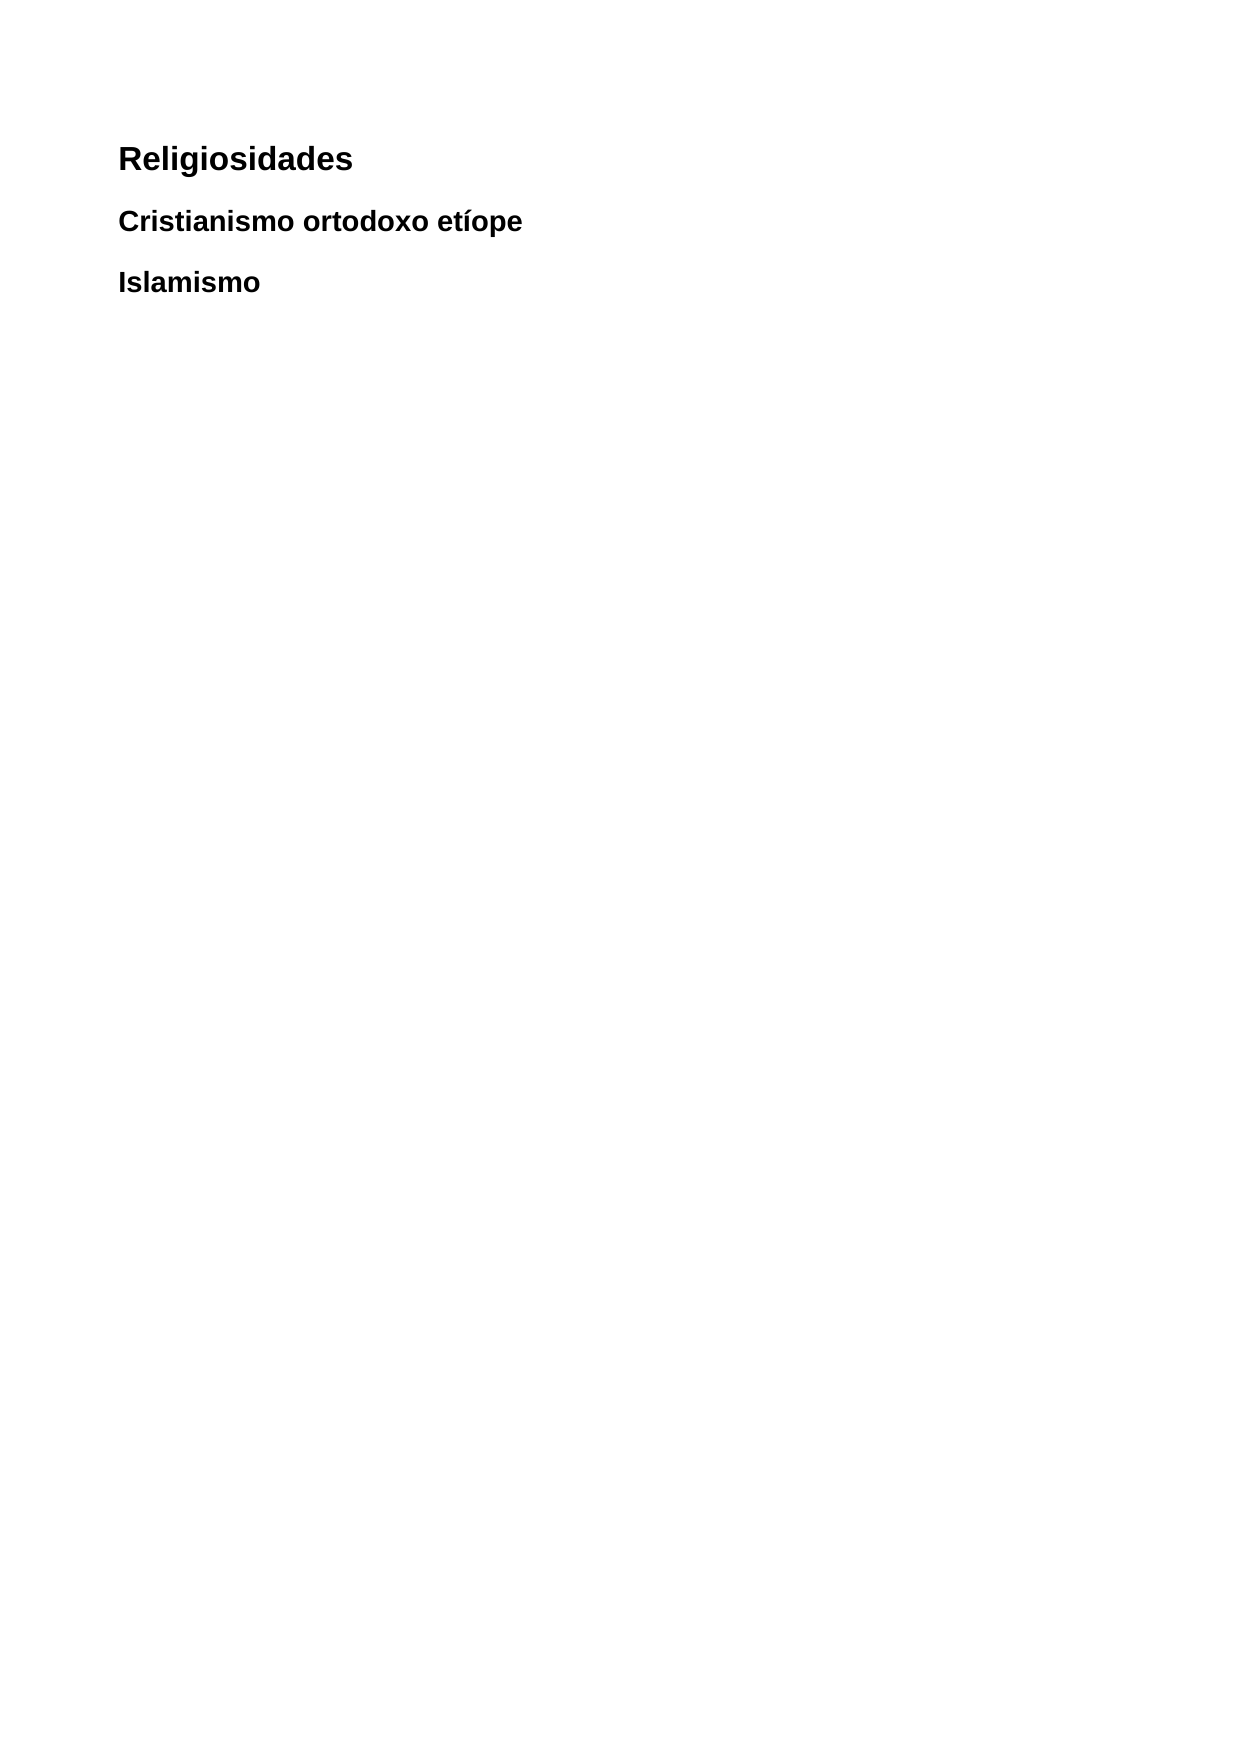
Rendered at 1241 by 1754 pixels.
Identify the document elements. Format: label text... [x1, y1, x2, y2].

subtitle Cristianismo ortodoxo etíope [118, 204, 1122, 238]
subtitle Religiosidades [118, 139, 1122, 177]
subtitle Islamismo [118, 265, 1122, 299]
